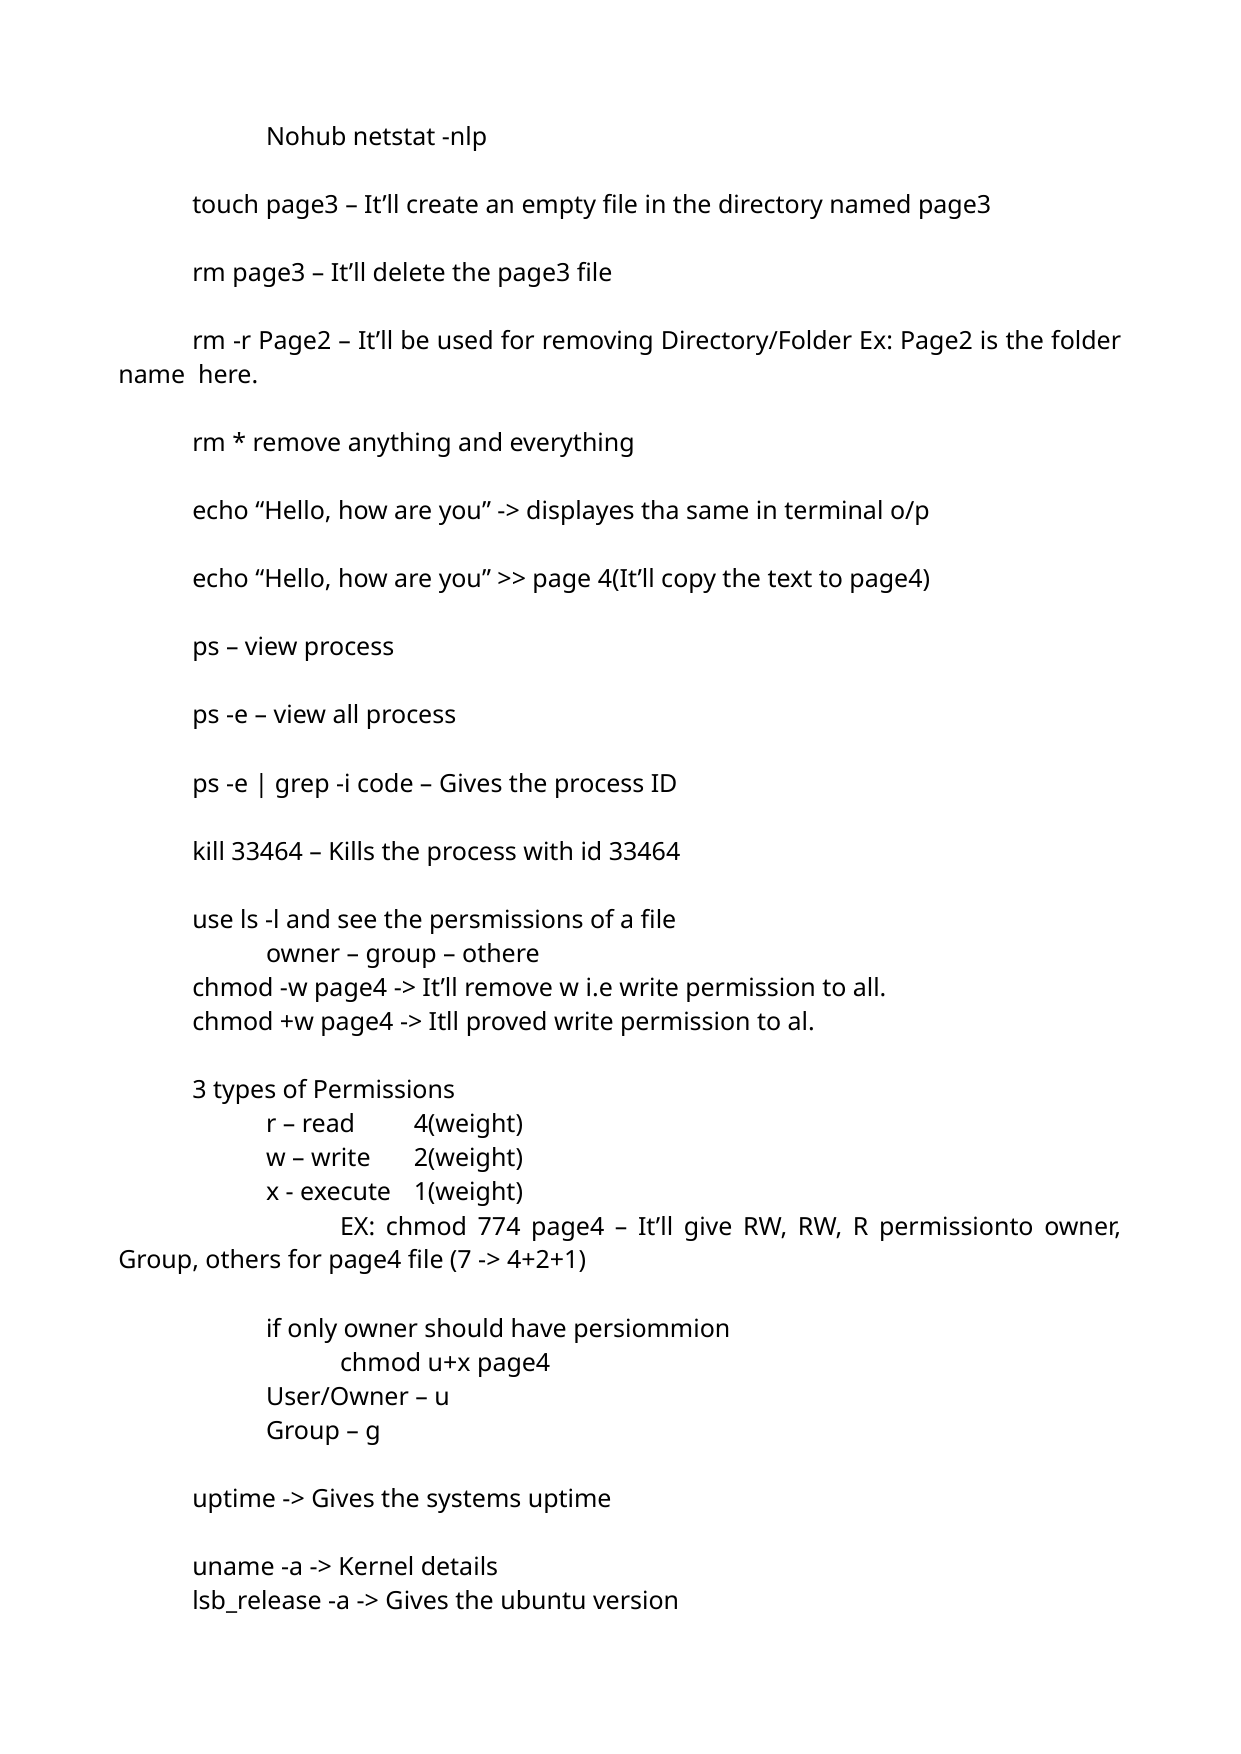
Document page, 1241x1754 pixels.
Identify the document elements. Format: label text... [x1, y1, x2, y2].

text w – write 2(weight) [118, 1140, 1122, 1174]
text 3 types of Permissions [118, 1072, 1122, 1106]
text Group – g [118, 1412, 1122, 1447]
text owner – group – othere [118, 936, 1122, 970]
text x - execute 1(weight) [118, 1174, 1122, 1208]
text if only owner should have persiommion [118, 1310, 1122, 1344]
text Nohub netstat -nlp [118, 118, 1122, 152]
text echo “Hello, how are you” >> page 4(It’ll copy the text to page4) [118, 561, 1122, 595]
text rm page3 – It’ll delete the page3 file [118, 254, 1122, 288]
text ps -e – view all process [118, 697, 1122, 731]
text ps – view process [118, 629, 1122, 663]
text uname -a -> Kernel details [118, 1549, 1122, 1583]
text r – read 4(weight) [118, 1106, 1122, 1140]
text uptime -> Gives the systems uptime [118, 1481, 1122, 1515]
text lsb_release -a -> Gives the ubuntu version [118, 1583, 1122, 1617]
text kill 33464 – Kills the process with id 33464 [118, 833, 1122, 867]
text chmod +w page4 -> Itll proved write permission to al. [118, 1004, 1122, 1038]
text rm * remove anything and everything [118, 425, 1122, 459]
text chmod -w page4 -> It’ll remove w i.e write permission to all. [118, 970, 1122, 1004]
text EX: chmod 774 page4 – It’ll give RW, RW, R permissionto owner, Group, others for page4 file (7 -> 4+2+1) [118, 1208, 1122, 1276]
text User/Owner – u [118, 1378, 1122, 1412]
text touch page3 – It’ll create an empty file in the directory named page3 [118, 186, 1122, 220]
text use ls -l and see the persmissions of a file [118, 902, 1122, 936]
text rm -r Page2 – It’ll be used for removing Directory/Folder Ex: Page2 is the folder name here. [118, 322, 1122, 391]
text chmod u+x page4 [118, 1344, 1122, 1378]
text ps -e | grep -i code – Gives the process ID [118, 765, 1122, 799]
text echo “Hello, how are you” -> displayes tha same in terminal o/p [118, 493, 1122, 527]
